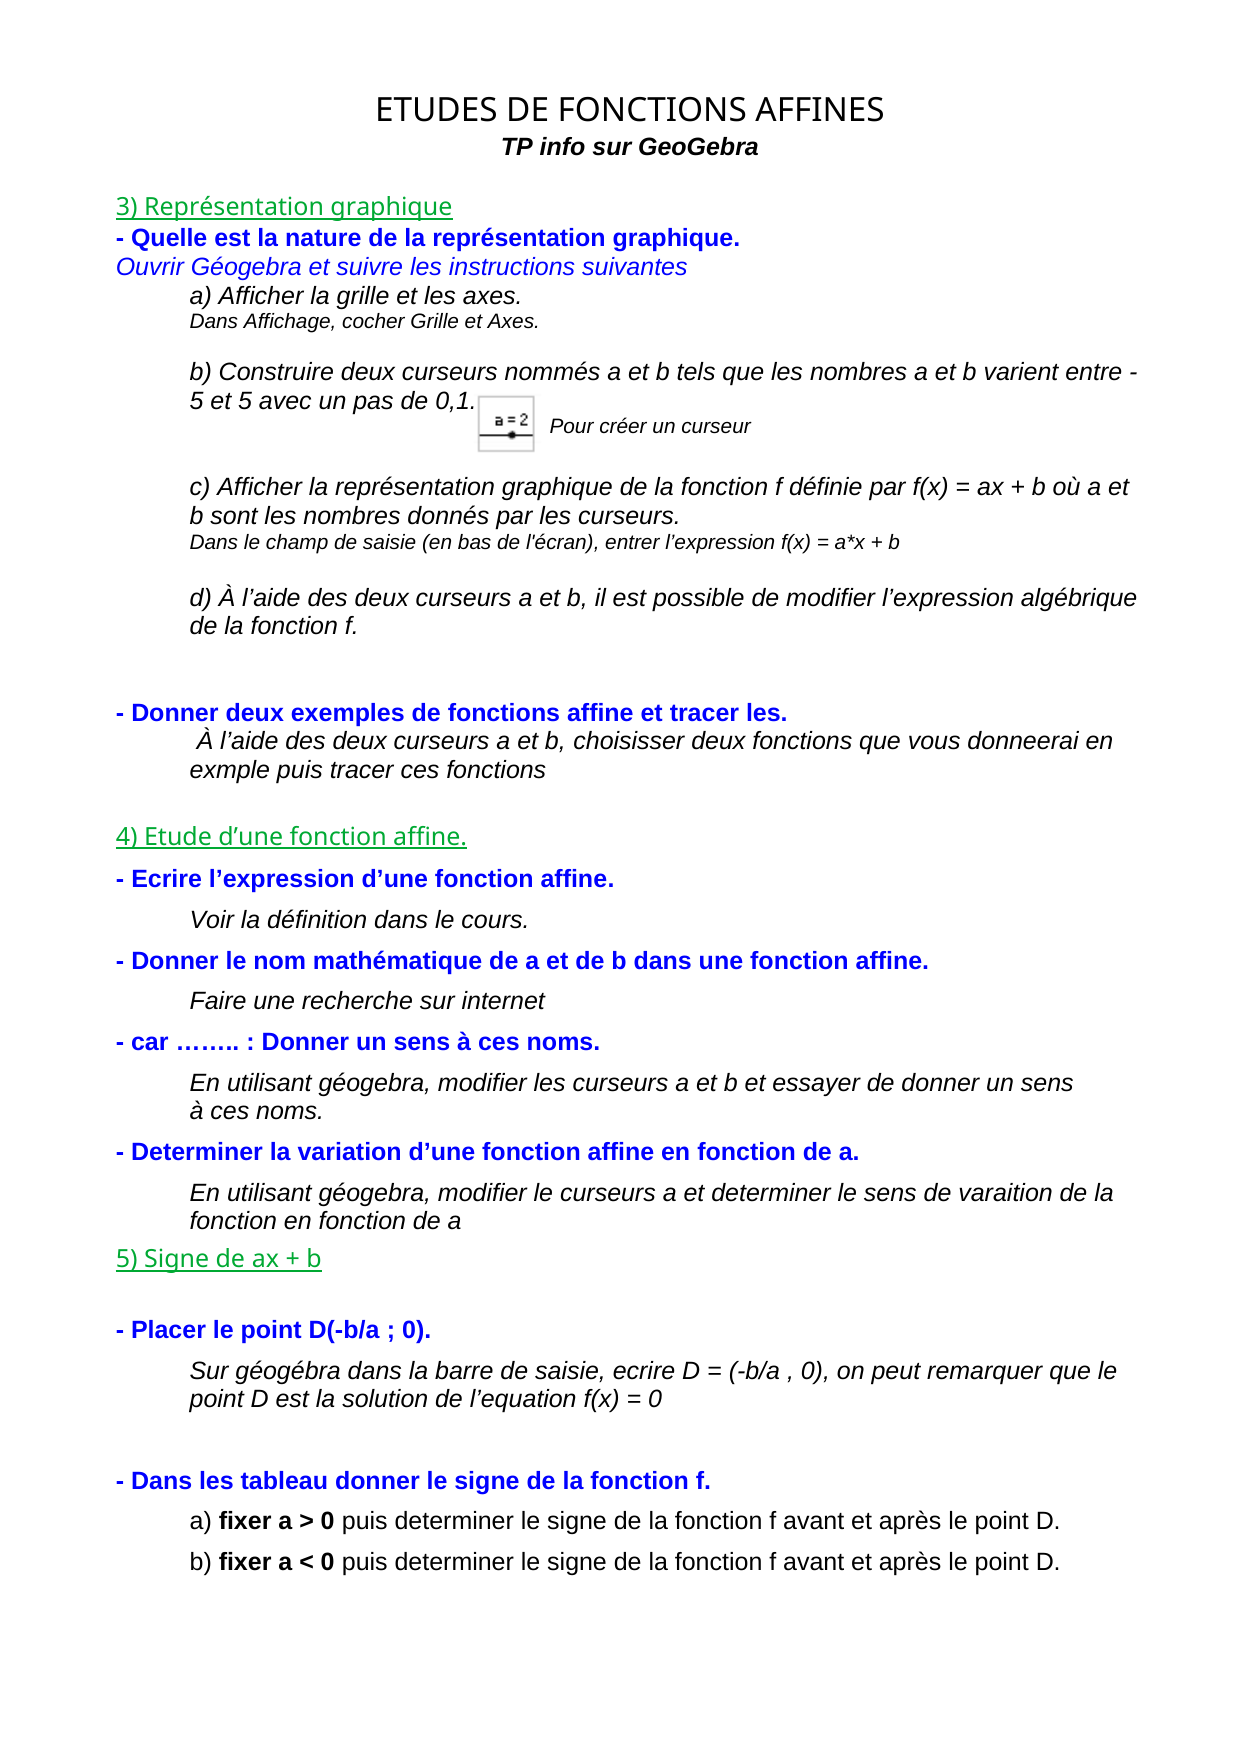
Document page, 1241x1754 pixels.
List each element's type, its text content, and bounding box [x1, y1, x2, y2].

text En utilisant géogebra, modifier les curseurs a et b et essayer de donner un sens à ces noms. [116, 1067, 1144, 1125]
text - Placer le point D(-b/a ; 0). [116, 1315, 1144, 1344]
text Sur géogébra dans la barre de saisie, ecrire D = (-b/a , 0), on peut remarquer que le point D est la solution de l’equation f(x) = 0 [116, 1356, 1144, 1413]
text TP info sur GeoGebra [116, 132, 1144, 160]
text Ouvrir Géogebra et suivre les instructions suivantes [116, 252, 1144, 281]
text - Donner deux exemples de fonctions affine et tracer les. [116, 697, 1144, 726]
text - Determiner la variation d’une fonction affine en fonction de a. [116, 1137, 1144, 1166]
text 5) Signe de ax + b [116, 1241, 1144, 1275]
text - Ecrire l’expression d’une fonction affine. [116, 864, 1144, 893]
text ETUDES DE FONCTIONS AFFINES [116, 86, 1144, 132]
text 3) Représentation graphique [116, 189, 1144, 223]
text Dans Affichage, cocher Grille et Axes. [116, 309, 1144, 333]
text a) fixer a > 0 puis determiner le signe de la fonction f avant et après le point D. [116, 1506, 1144, 1535]
text - Donner le nom mathématique de a et de b dans une fonction affine. [116, 946, 1144, 974]
picture [473, 391, 542, 454]
text - car …….. : Donner un sens à ces noms. [116, 1027, 1144, 1056]
text Voir la définition dans le cours. [116, 905, 1144, 934]
text À l’aide des deux curseurs a et b, choisisser deux fonctions que vous donneerai en exmple puis tracer ces fonctions [116, 726, 1144, 784]
text - Quelle est la nature de la représentation graphique. [116, 223, 1144, 252]
text 4) Etude d’une fonction affine. [116, 818, 1144, 852]
text Dans le champ de saisie (en bas de l'écran), entrer l’expression f(x) = a*x + b [116, 530, 1144, 554]
text d) À l’aide des deux curseurs a et b, il est possible de modifier l’expression algébrique de la fonction f. [116, 582, 1144, 640]
text b) Construire deux curseurs nommés a et b tels que les nombres a et b varient entre - 5 et 5 avec un pas de 0,1. [116, 357, 1144, 415]
text a) Afficher la grille et les axes. [116, 281, 1144, 309]
text c) Afficher la représentation graphique de la fonction f définie par f(x) = ax + b où a et b sont les nombres donnés par les curseurs. [116, 472, 1144, 530]
text - Dans les tableau donner le signe de la fonction f. [116, 1466, 1144, 1494]
text En utilisant géogebra, modifier le curseurs a et determiner le sens de varaition de la fonction en fonction de a [116, 1177, 1144, 1235]
text Faire une recherche sur internet [116, 986, 1144, 1015]
text b) fixer a < 0 puis determiner le signe de la fonction f avant et après le point D. [116, 1547, 1144, 1576]
